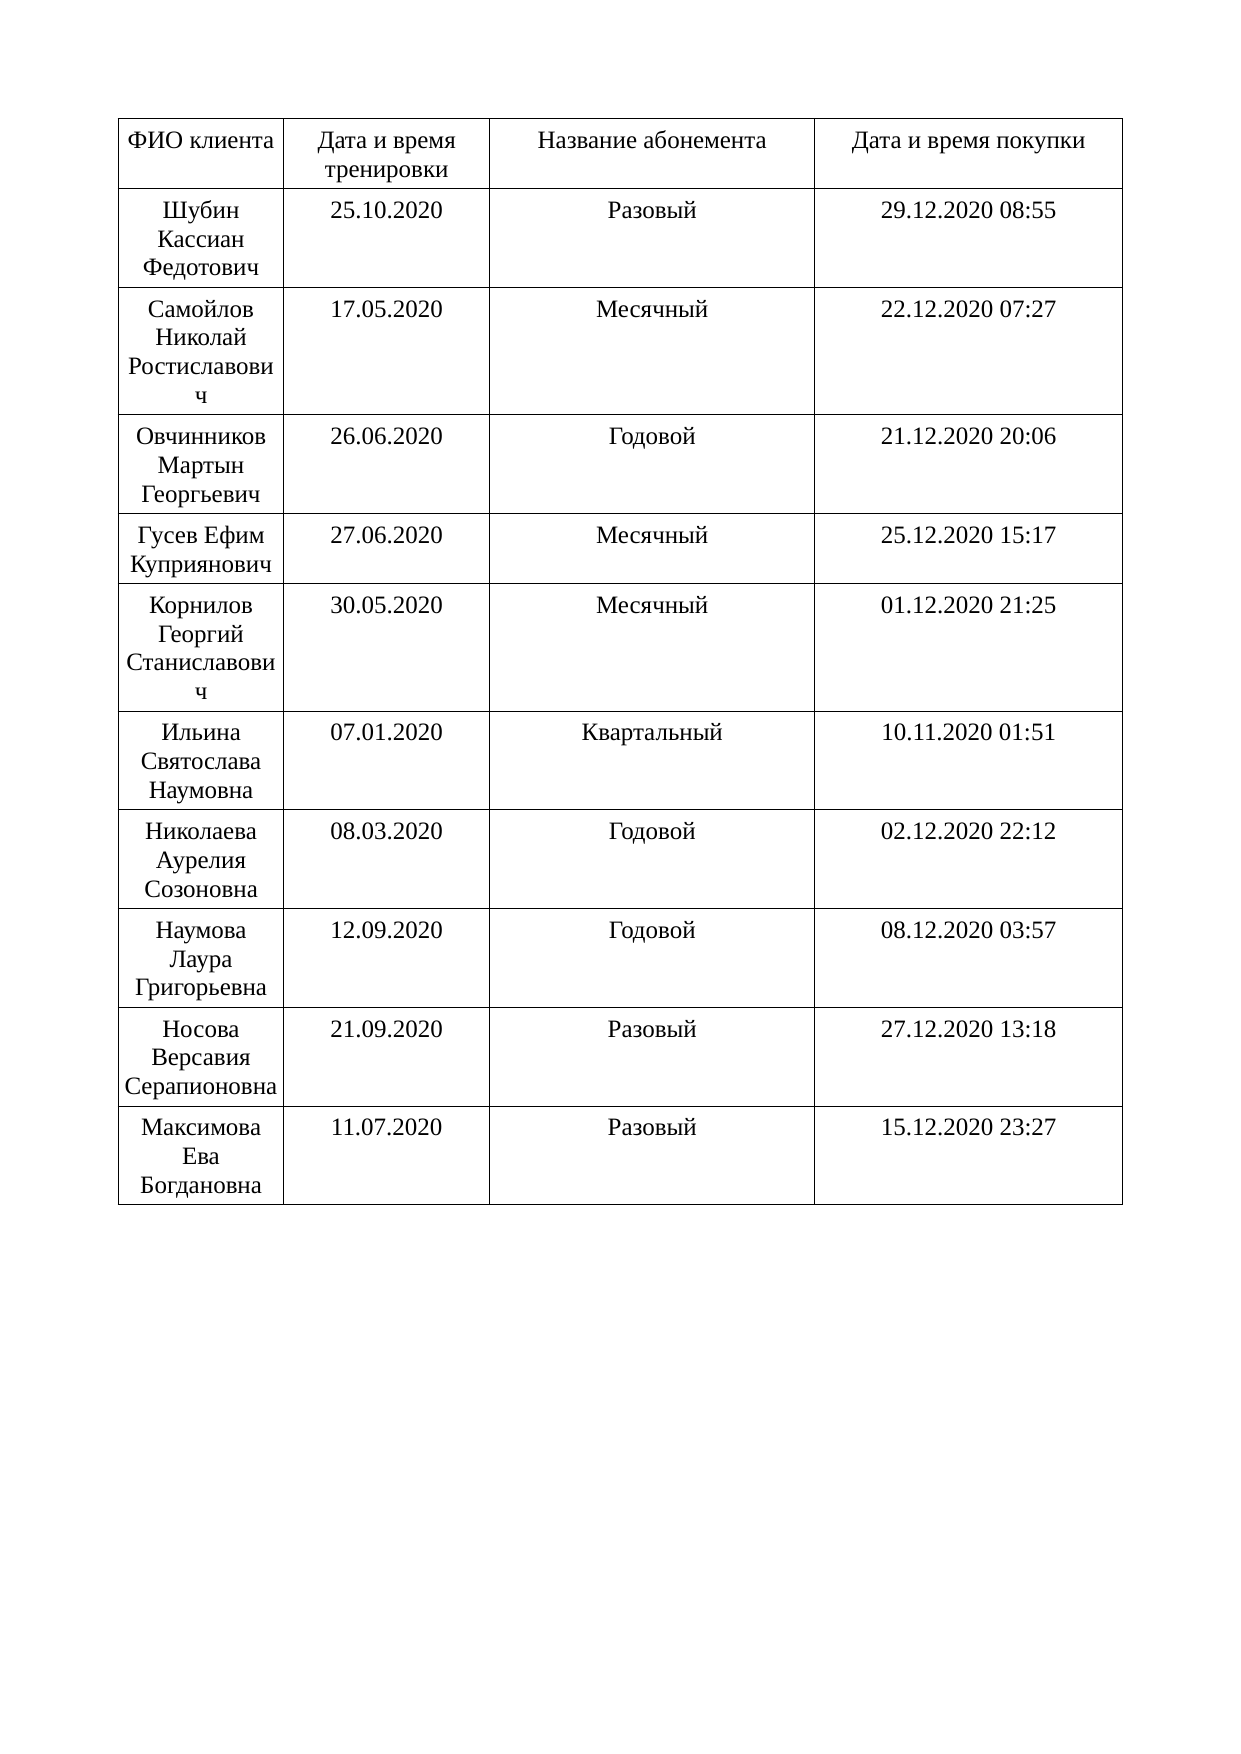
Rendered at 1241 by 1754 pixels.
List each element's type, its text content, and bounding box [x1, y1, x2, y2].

table_cell Максимова Ева Богдановна [119, 1107, 283, 1204]
table_cell Годовой [490, 415, 814, 513]
table_cell 17.05.2020 [284, 288, 489, 414]
table_cell Годовой [490, 909, 814, 1007]
table_cell Самойлов Николай Ростиславович [119, 288, 283, 414]
table_cell 08.03.2020 [284, 810, 489, 908]
table_cell 10.11.2020 01:51 [815, 712, 1122, 809]
table_cell 21.12.2020 20:06 [815, 415, 1122, 513]
table_cell 22.12.2020 07:27 [815, 288, 1122, 414]
table_cell Николаева Аурелия Созоновна [119, 810, 283, 908]
table_cell 30.05.2020 [284, 584, 489, 711]
table_cell 07.01.2020 [284, 712, 489, 809]
table_cell 21.09.2020 [284, 1008, 489, 1106]
table_header Название абонемента [490, 119, 814, 188]
table_cell 27.12.2020 13:18 [815, 1008, 1122, 1106]
table_cell Разовый [490, 1008, 814, 1106]
table_cell 27.06.2020 [284, 514, 489, 583]
table_cell 15.12.2020 23:27 [815, 1107, 1122, 1204]
table_cell Корнилов Георгий Станиславович [119, 584, 283, 711]
table_cell Разовый [490, 189, 814, 287]
table_cell Разовый [490, 1107, 814, 1204]
table_cell 01.12.2020 21:25 [815, 584, 1122, 711]
table_cell Овчинников Мартын Георгьевич [119, 415, 283, 513]
table_cell Наумова Лаура Григорьевна [119, 909, 283, 1007]
table_cell Квартальный [490, 712, 814, 809]
table_cell Шубин Кассиан Федотович [119, 189, 283, 287]
table_header Дата и время покупки [815, 119, 1122, 188]
table_cell 02.12.2020 22:12 [815, 810, 1122, 908]
table_cell 11.07.2020 [284, 1107, 489, 1204]
table_cell Месячный [490, 584, 814, 711]
table_cell Ильина Святослава Наумовна [119, 712, 283, 809]
table_cell 26.06.2020 [284, 415, 489, 513]
table_cell Месячный [490, 288, 814, 414]
table_header Дата и время тренировки [284, 119, 489, 188]
table_cell 25.10.2020 [284, 189, 489, 287]
table_cell Годовой [490, 810, 814, 908]
table_cell 25.12.2020 15:17 [815, 514, 1122, 583]
table_cell Гусев Ефим Куприянович [119, 514, 283, 583]
table_header ФИО клиента [119, 119, 283, 188]
table_cell 12.09.2020 [284, 909, 489, 1007]
table_cell 08.12.2020 03:57 [815, 909, 1122, 1007]
table_cell Носова Версавия Серапионовна [119, 1008, 283, 1106]
table_cell 29.12.2020 08:55 [815, 189, 1122, 287]
table_cell Месячный [490, 514, 814, 583]
